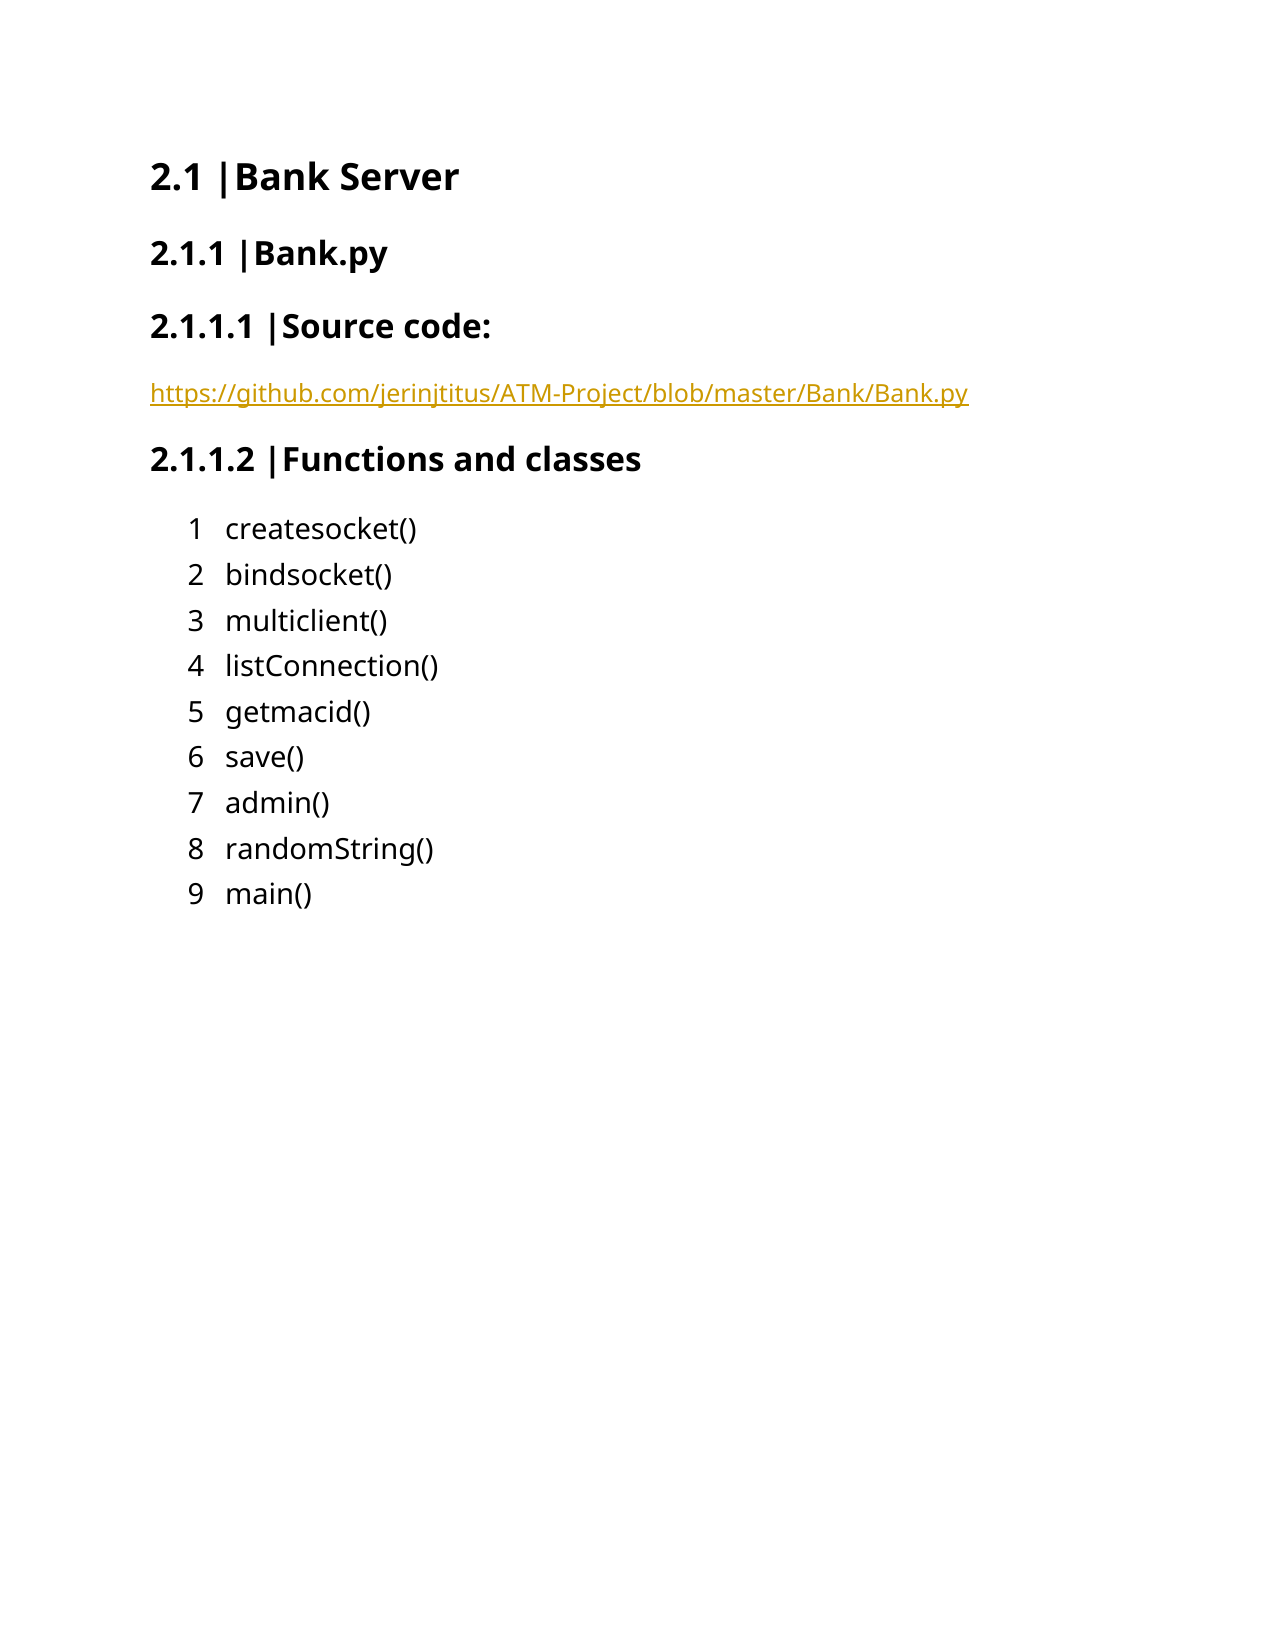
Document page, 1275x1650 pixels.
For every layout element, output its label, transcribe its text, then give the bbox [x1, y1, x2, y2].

list getmacid() [187, 691, 1125, 731]
subtitle 2.1.1.1 |Source code: [150, 302, 1125, 348]
subtitle https://github.com/jerinjtitus/ATM-Project/blob/master/Bank/Bank.py [150, 376, 1125, 409]
list randomString() [187, 828, 1125, 868]
subtitle 2.1 |Bank Server [150, 150, 1125, 201]
subtitle 2.1.1 |Bank.py [150, 229, 1125, 275]
list multiclient() [187, 600, 1125, 639]
text 2.1.1.2 |Functions and classes [150, 436, 1125, 481]
list save() [187, 737, 1125, 776]
list listConnection() [187, 645, 1125, 685]
list admin() [187, 782, 1125, 822]
list bindsocket() [187, 554, 1125, 594]
list main() [187, 873, 1125, 913]
list createsocket() [187, 508, 1125, 548]
